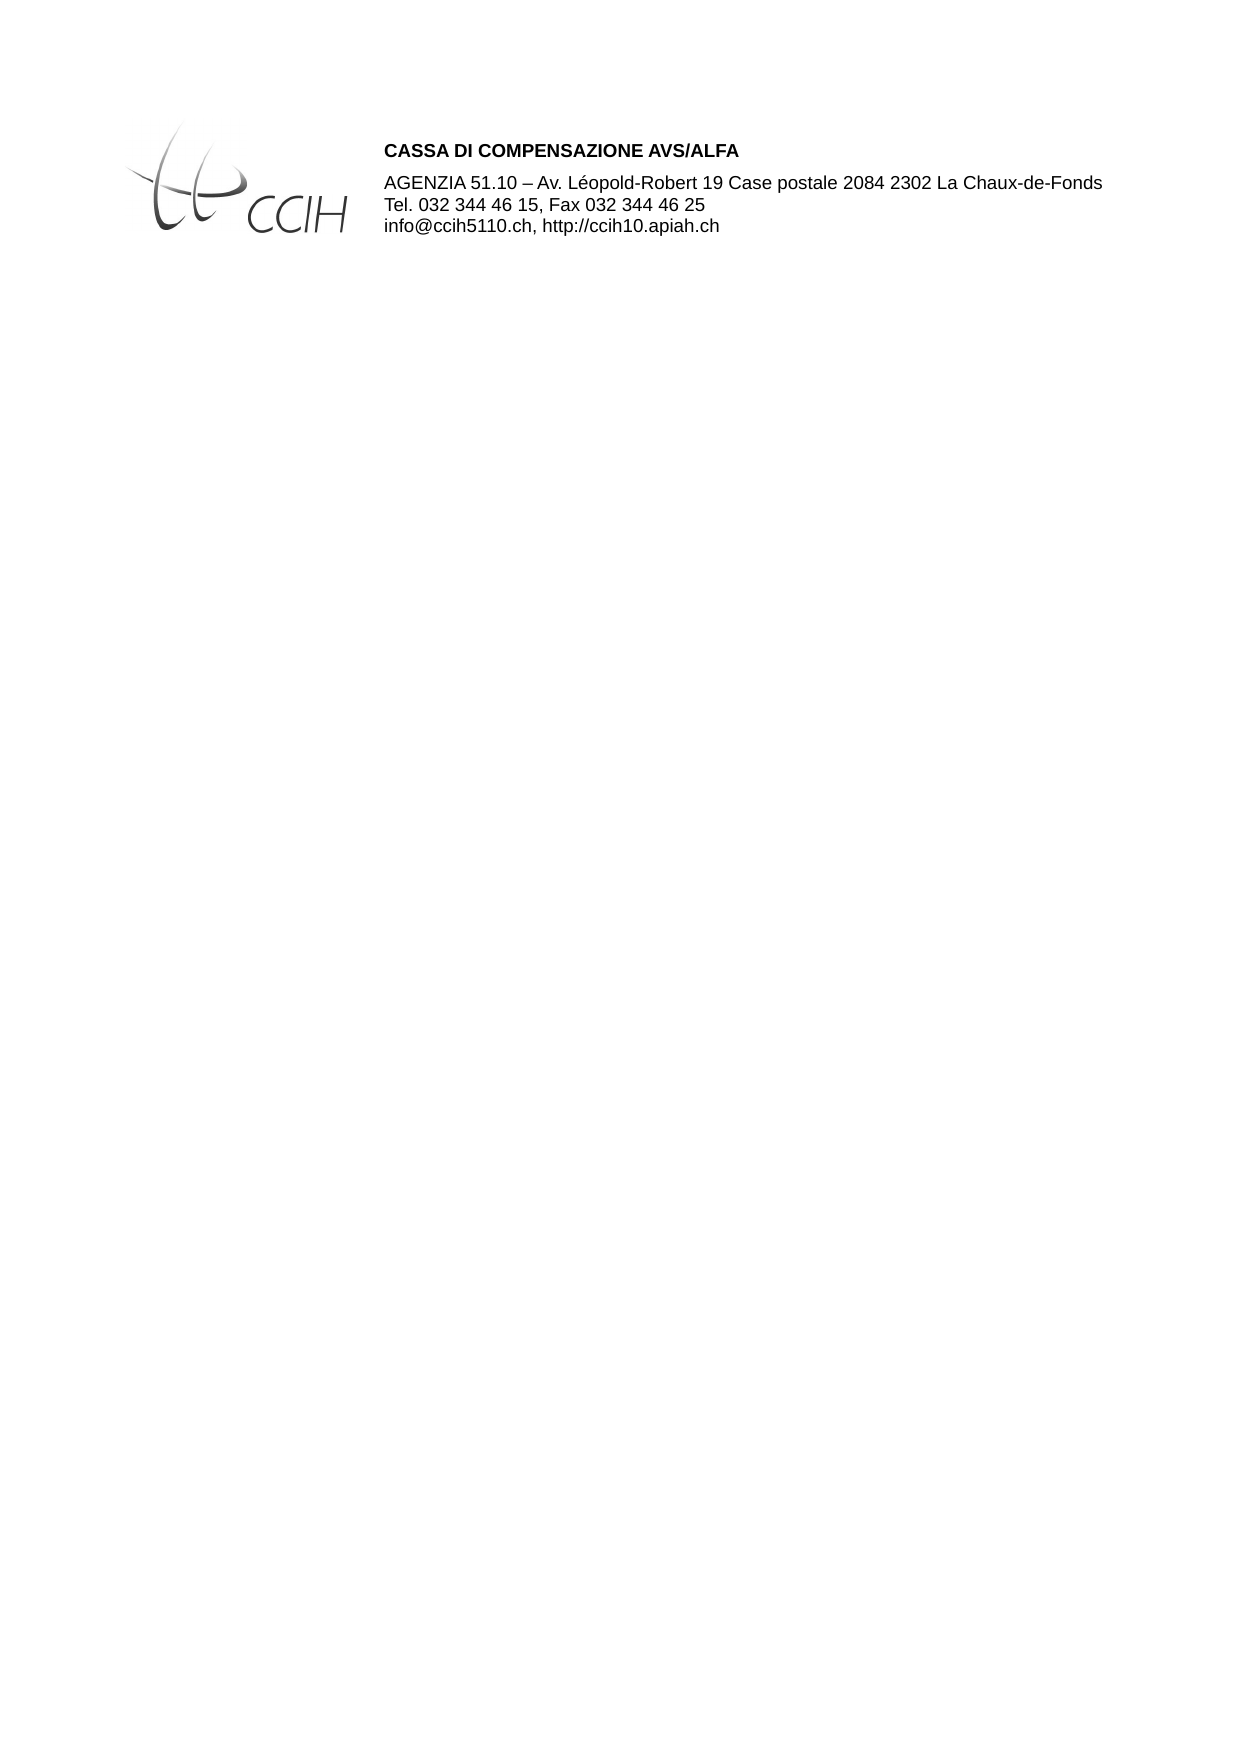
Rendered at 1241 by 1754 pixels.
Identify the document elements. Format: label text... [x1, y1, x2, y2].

text AGENZIA 51.10 – Av. Léopold-Robert 19 Case postale 2084 2302 La Chaux-de-Fonds [248, 172, 1122, 193]
text CASSA DI COMPENSAZIONE AVS/ALFA [248, 140, 1122, 161]
picture [124, 118, 350, 234]
text Tel. 032 344 46 15, Fax 032 344 46 25 [248, 193, 1122, 215]
text info@ccih5110.ch, http://ccih10.apiah.ch [118, 215, 1122, 237]
